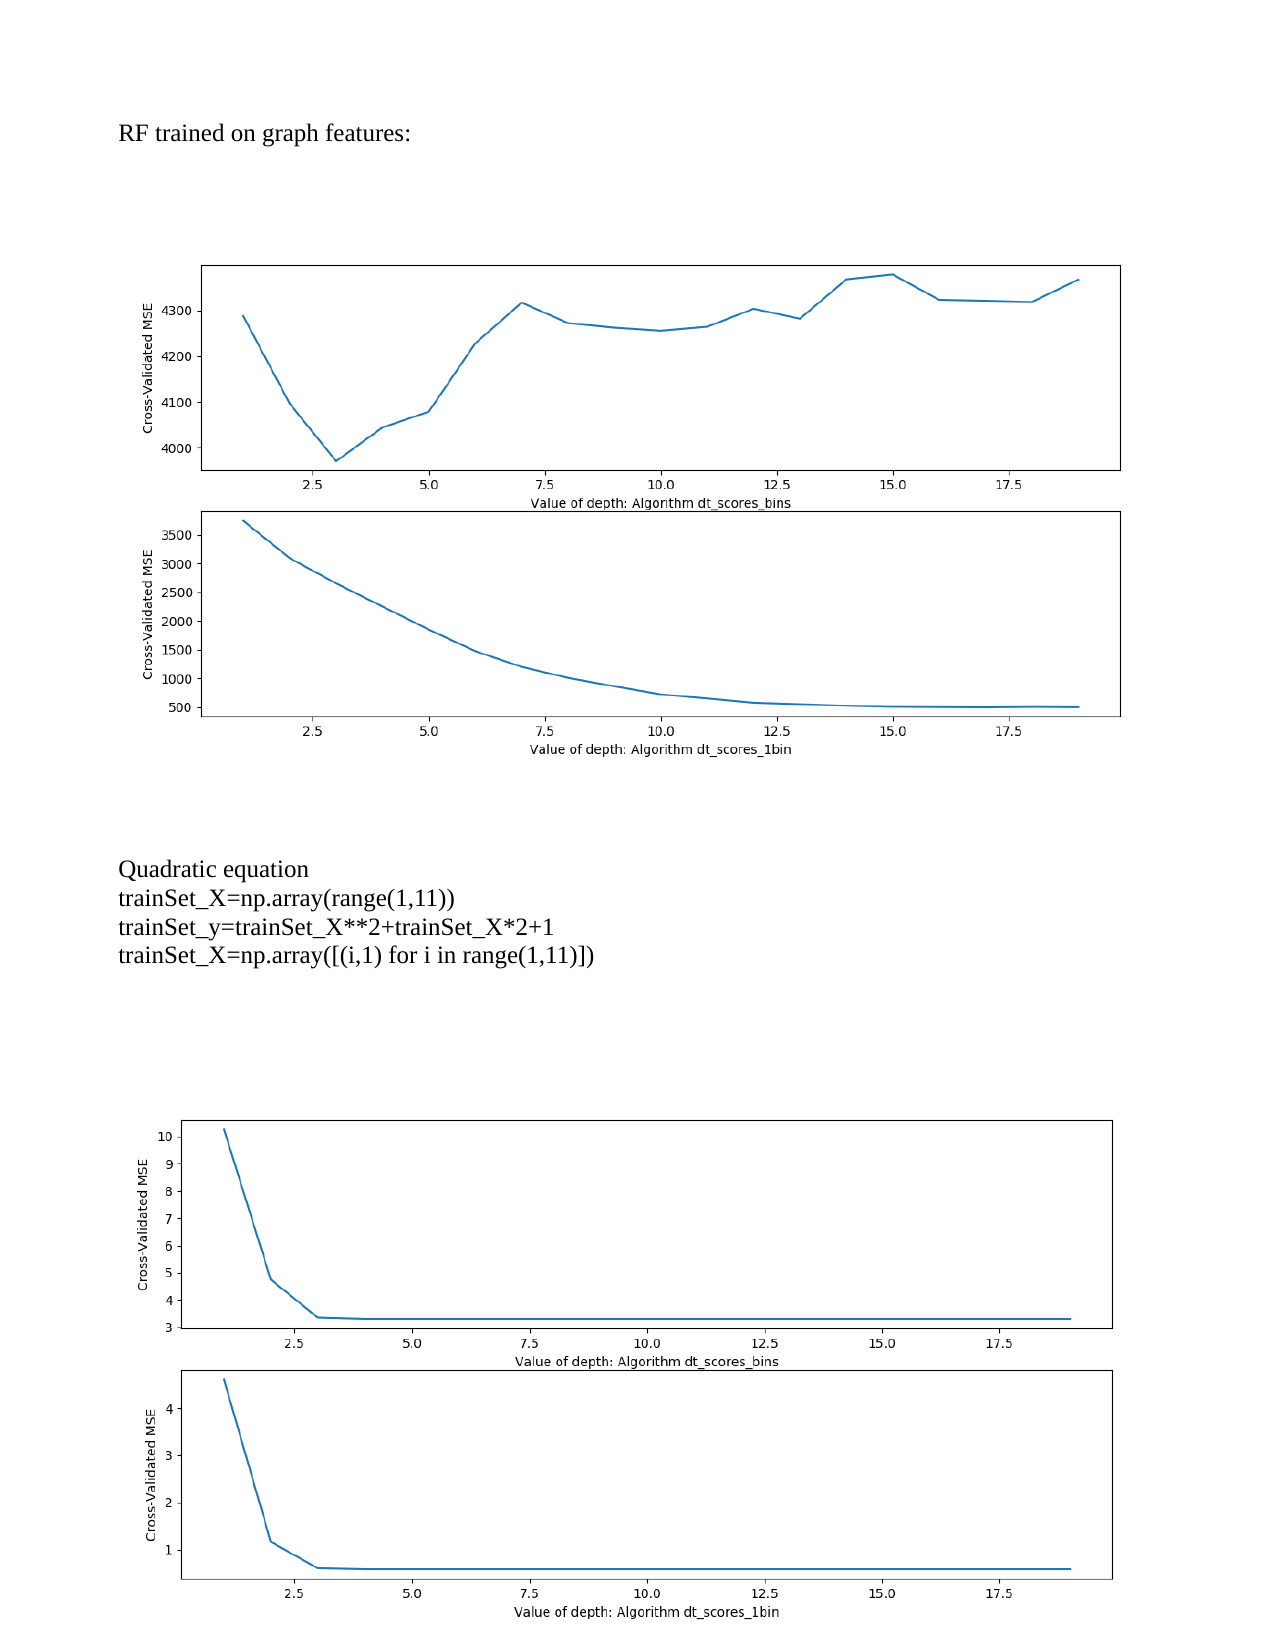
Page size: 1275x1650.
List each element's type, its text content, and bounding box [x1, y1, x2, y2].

text trainSet_y=trainSet_X**2+trainSet_X*2+1 [118, 912, 1157, 940]
text trainSet_X=np.array(range(1,11)) [118, 883, 1157, 912]
text RF trained on graph features: [118, 118, 1157, 147]
picture [118, 1100, 1157, 1630]
picture [105, 230, 1144, 768]
text Quadratic equation [118, 854, 1157, 883]
text trainSet_X=np.array([(i,1) for i in range(1,11)]) [118, 940, 1157, 969]
